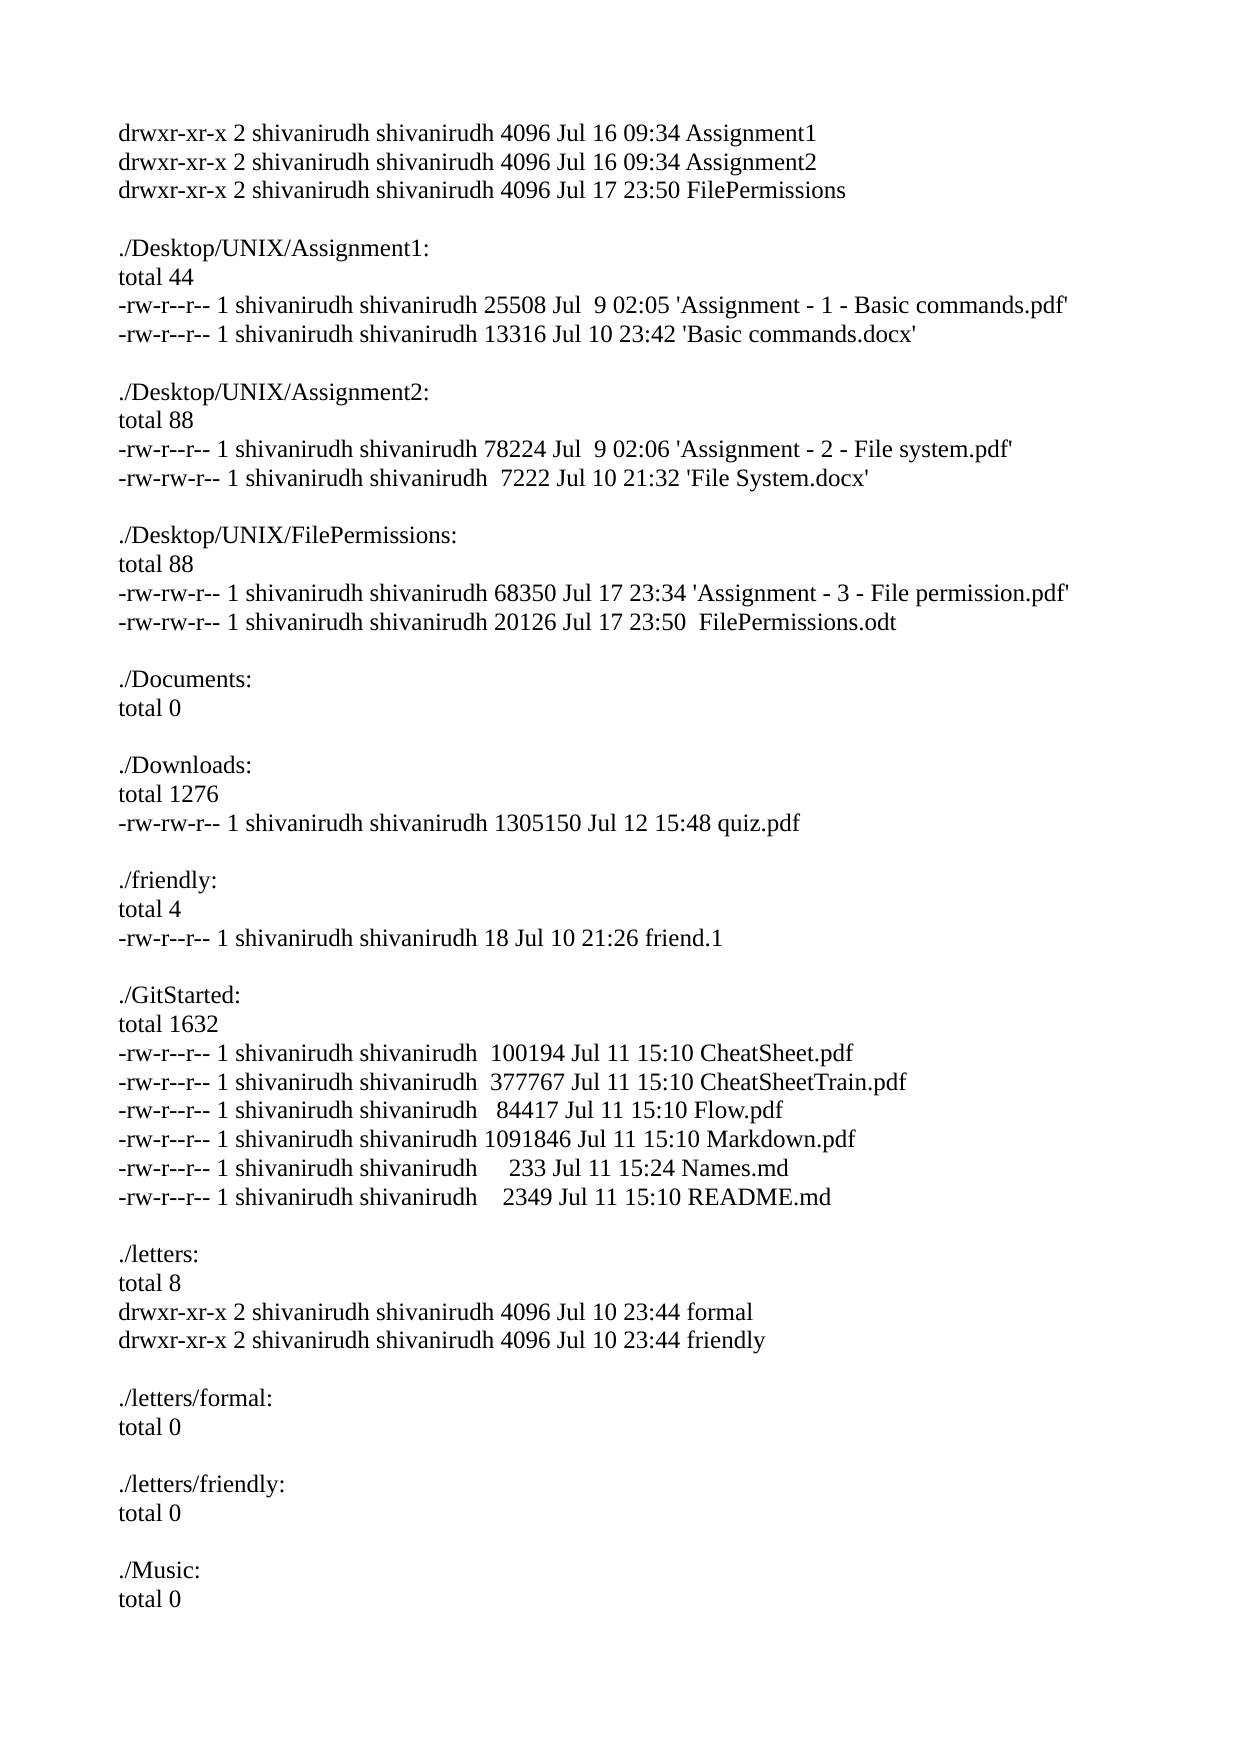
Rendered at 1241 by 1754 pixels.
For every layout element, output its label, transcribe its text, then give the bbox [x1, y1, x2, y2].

text ./Music: [118, 1556, 1122, 1584]
text -rw-rw-r-- 1 shivanirudh shivanirudh 68350 Jul 17 23:34 'Assignment - 3 - File permission.pdf' [118, 578, 1122, 607]
text total 0 [118, 1498, 1122, 1527]
text -rw-r--r-- 1 shivanirudh shivanirudh 1091846 Jul 11 15:10 Markdown.pdf [118, 1124, 1122, 1153]
text -rw-rw-r-- 1 shivanirudh shivanirudh 7222 Jul 10 21:32 'File System.docx' [118, 463, 1122, 492]
text ./letters/friendly: [118, 1469, 1122, 1498]
text ./friendly: [118, 866, 1122, 894]
text total 0 [118, 1584, 1122, 1613]
text total 4 [118, 894, 1122, 923]
text -rw-r--r-- 1 shivanirudh shivanirudh 2349 Jul 11 15:10 README.md [118, 1182, 1122, 1211]
text ./letters/formal: [118, 1383, 1122, 1412]
text -rw-r--r-- 1 shivanirudh shivanirudh 78224 Jul 9 02:06 'Assignment - 2 - File system.pdf' [118, 434, 1122, 463]
text -rw-r--r-- 1 shivanirudh shivanirudh 377767 Jul 11 15:10 CheatSheetTrain.pdf [118, 1067, 1122, 1096]
text total 1632 [118, 1009, 1122, 1038]
text drwxr-xr-x 2 shivanirudh shivanirudh 4096 Jul 10 23:44 formal [118, 1297, 1122, 1326]
text ./Downloads: [118, 751, 1122, 779]
text total 0 [118, 693, 1122, 722]
text total 44 [118, 262, 1122, 291]
text -rw-r--r-- 1 shivanirudh shivanirudh 233 Jul 11 15:24 Names.md [118, 1153, 1122, 1182]
text ./Desktop/UNIX/FilePermissions: [118, 521, 1122, 549]
text ./Desktop/UNIX/Assignment1: [118, 233, 1122, 262]
text -rw-rw-r-- 1 shivanirudh shivanirudh 1305150 Jul 12 15:48 quiz.pdf [118, 808, 1122, 837]
text total 0 [118, 1412, 1122, 1441]
text drwxr-xr-x 2 shivanirudh shivanirudh 4096 Jul 17 23:50 FilePermissions [118, 176, 1122, 204]
text ./GitStarted: [118, 981, 1122, 1009]
text -rw-r--r-- 1 shivanirudh shivanirudh 25508 Jul 9 02:05 'Assignment - 1 - Basic commands.pdf' [118, 291, 1122, 319]
text total 1276 [118, 779, 1122, 808]
text -rw-rw-r-- 1 shivanirudh shivanirudh 20126 Jul 17 23:50 FilePermissions.odt [118, 607, 1122, 636]
text ./letters: [118, 1239, 1122, 1268]
text -rw-r--r-- 1 shivanirudh shivanirudh 84417 Jul 11 15:10 Flow.pdf [118, 1096, 1122, 1124]
text ./Desktop/UNIX/Assignment2: [118, 377, 1122, 406]
text drwxr-xr-x 2 shivanirudh shivanirudh 4096 Jul 16 09:34 Assignment1 [118, 118, 1122, 147]
text -rw-r--r-- 1 shivanirudh shivanirudh 13316 Jul 10 23:42 'Basic commands.docx' [118, 319, 1122, 348]
text total 8 [118, 1268, 1122, 1297]
text -rw-r--r-- 1 shivanirudh shivanirudh 100194 Jul 11 15:10 CheatSheet.pdf [118, 1038, 1122, 1067]
text total 88 [118, 406, 1122, 434]
text ./Documents: [118, 664, 1122, 693]
text drwxr-xr-x 2 shivanirudh shivanirudh 4096 Jul 16 09:34 Assignment2 [118, 147, 1122, 176]
text total 88 [118, 549, 1122, 578]
text -rw-r--r-- 1 shivanirudh shivanirudh 18 Jul 10 21:26 friend.1 [118, 923, 1122, 952]
text drwxr-xr-x 2 shivanirudh shivanirudh 4096 Jul 10 23:44 friendly [118, 1326, 1122, 1354]
